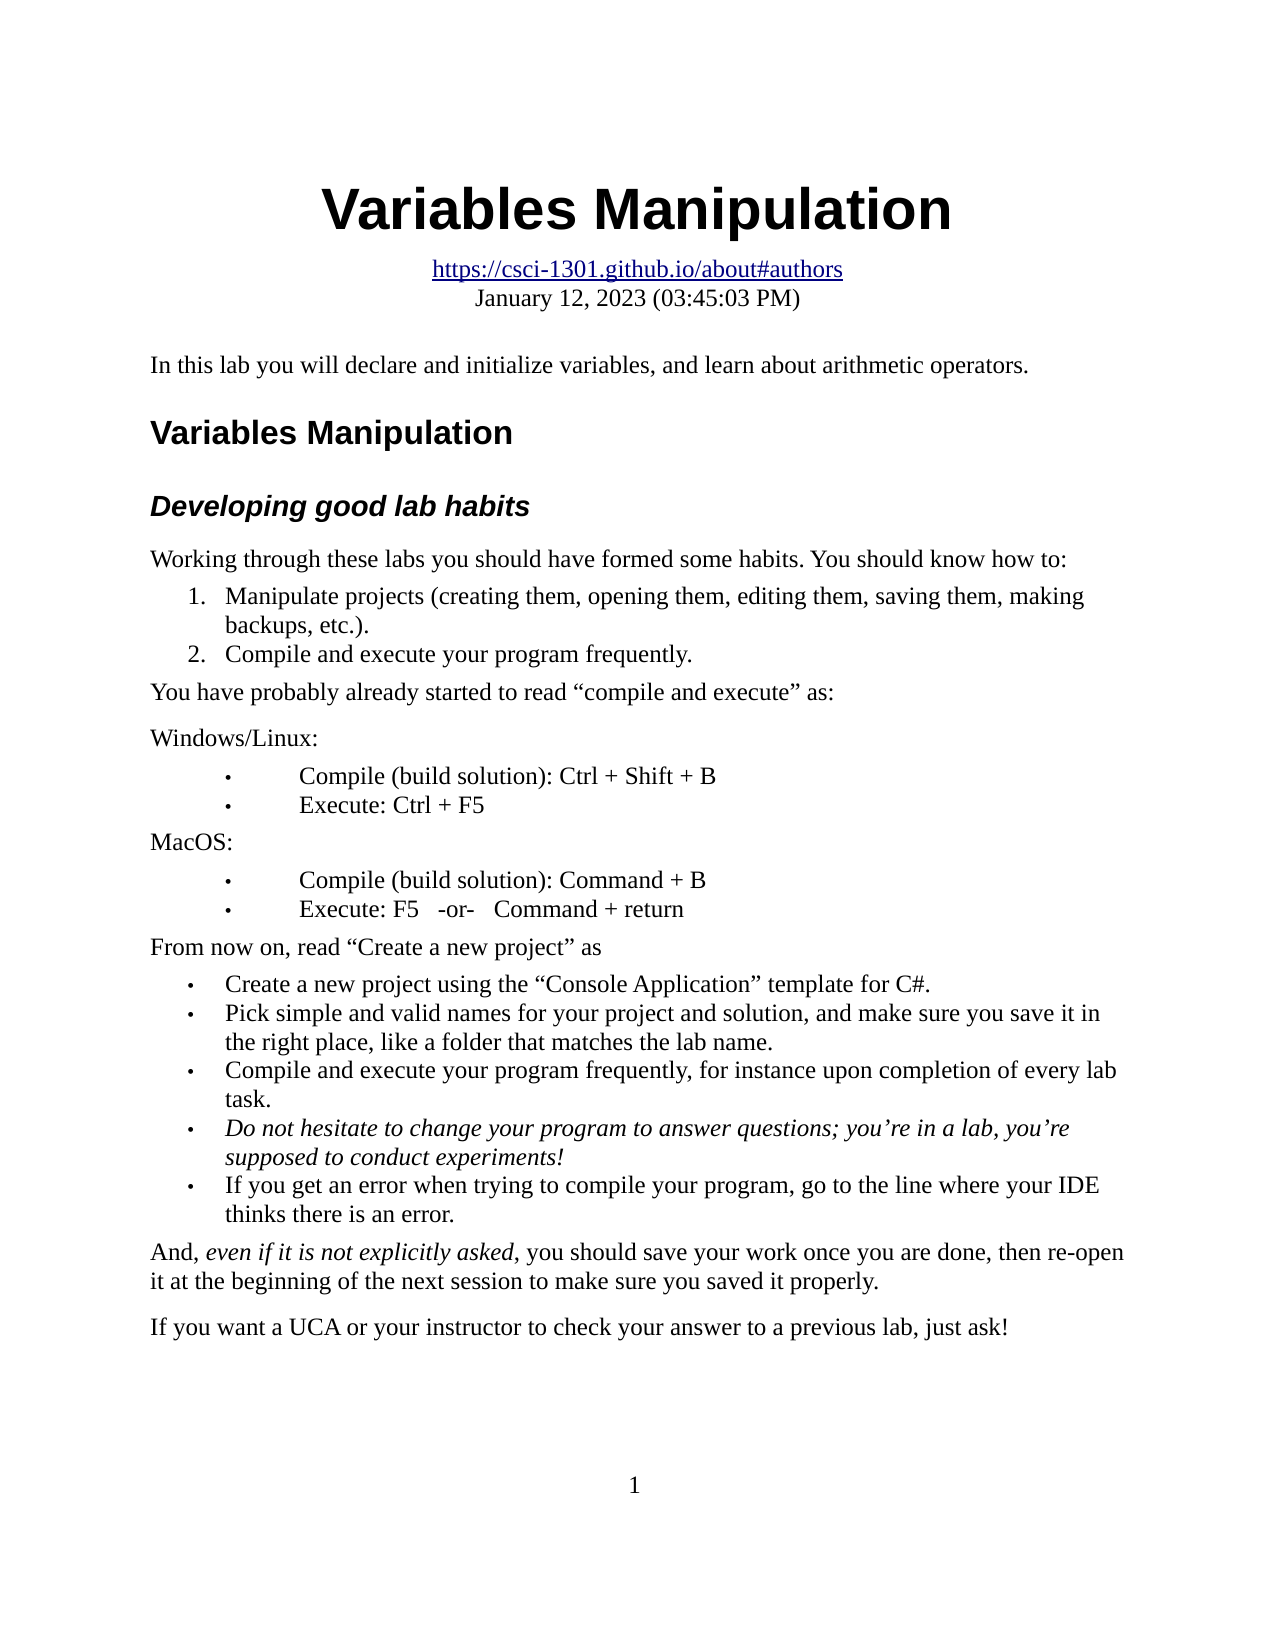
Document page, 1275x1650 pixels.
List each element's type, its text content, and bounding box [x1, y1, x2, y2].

text MacOS: [150, 827, 1125, 856]
text https://csci-1301.github.io/about#authors [150, 254, 1125, 283]
list Manipulate projects (creating them, opening them, editing them, saving them, making backups, etc.). [187, 581, 1125, 639]
text Windows/Linux: [150, 723, 1125, 752]
text And, even if it is not explicitly asked, you should save your work once you are done, then re-open it at the beginning of the next session to make sure you saved it properly. [150, 1237, 1125, 1294]
list Do not hesitate to change your program to answer questions; you’re in a lab, you’re supposed to conduct experiments! [187, 1113, 1125, 1171]
text January 12, 2023 (03:45:03 PM) [150, 283, 1125, 312]
list If you get an error when trying to compile your program, go to the line where your IDE thinks there is an error. [187, 1171, 1125, 1228]
text Working through these labs you should have formed some habits. You should know how to: [150, 544, 1125, 572]
list Execute: F5 -or- Command + return [225, 894, 1125, 923]
text In this lab you will declare and initialize variables, and learn about arithmetic operators. [150, 350, 1125, 378]
text From now on, read “Create a new project” as [150, 932, 1125, 960]
list Compile (build solution): Ctrl + Shift + B [225, 761, 1125, 790]
subtitle Variables Manipulation [150, 412, 1125, 451]
list Compile and execute your program frequently, for instance upon completion of every lab task. [187, 1056, 1125, 1113]
list Pick simple and valid names for your project and solution, and make sure you save it in the right place, like a folder that matches the lab name. [187, 998, 1125, 1056]
list Compile (build solution): Command + B [225, 865, 1125, 894]
title Variables Manipulation [150, 175, 1125, 242]
subtitle Developing good lab habits [150, 489, 1125, 522]
list Create a new project using the “Console Application” template for C#. [187, 969, 1125, 998]
list Compile and execute your program frequently. [187, 639, 1125, 668]
list Execute: Ctrl + F5 [225, 790, 1125, 818]
text If you want a UCA or your instructor to check your answer to a previous lab, just ask! [150, 1312, 1125, 1341]
text You have probably already started to read “compile and execute” as: [150, 677, 1125, 705]
